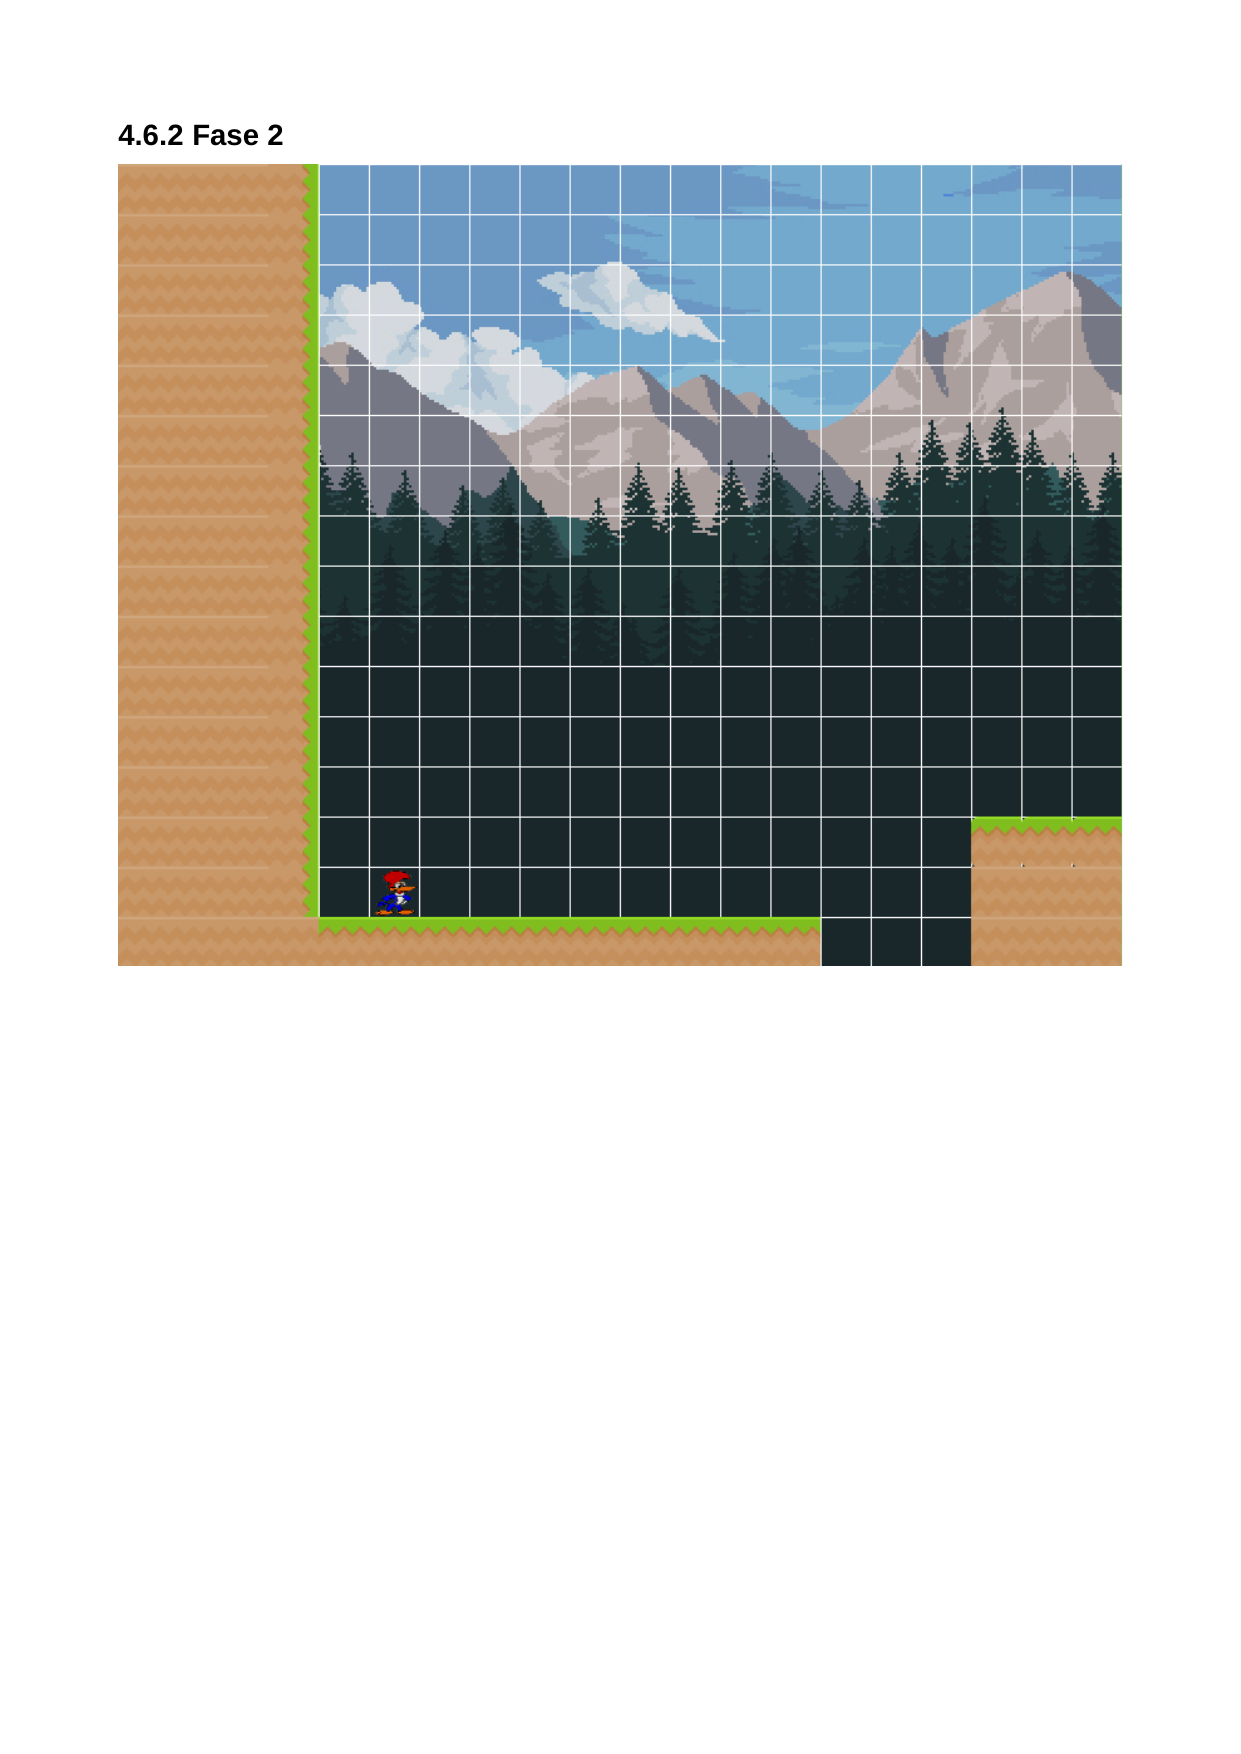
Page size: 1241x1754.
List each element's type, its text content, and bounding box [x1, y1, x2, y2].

picture [118, 164, 1123, 966]
subtitle Fase 2 [118, 118, 1122, 152]
